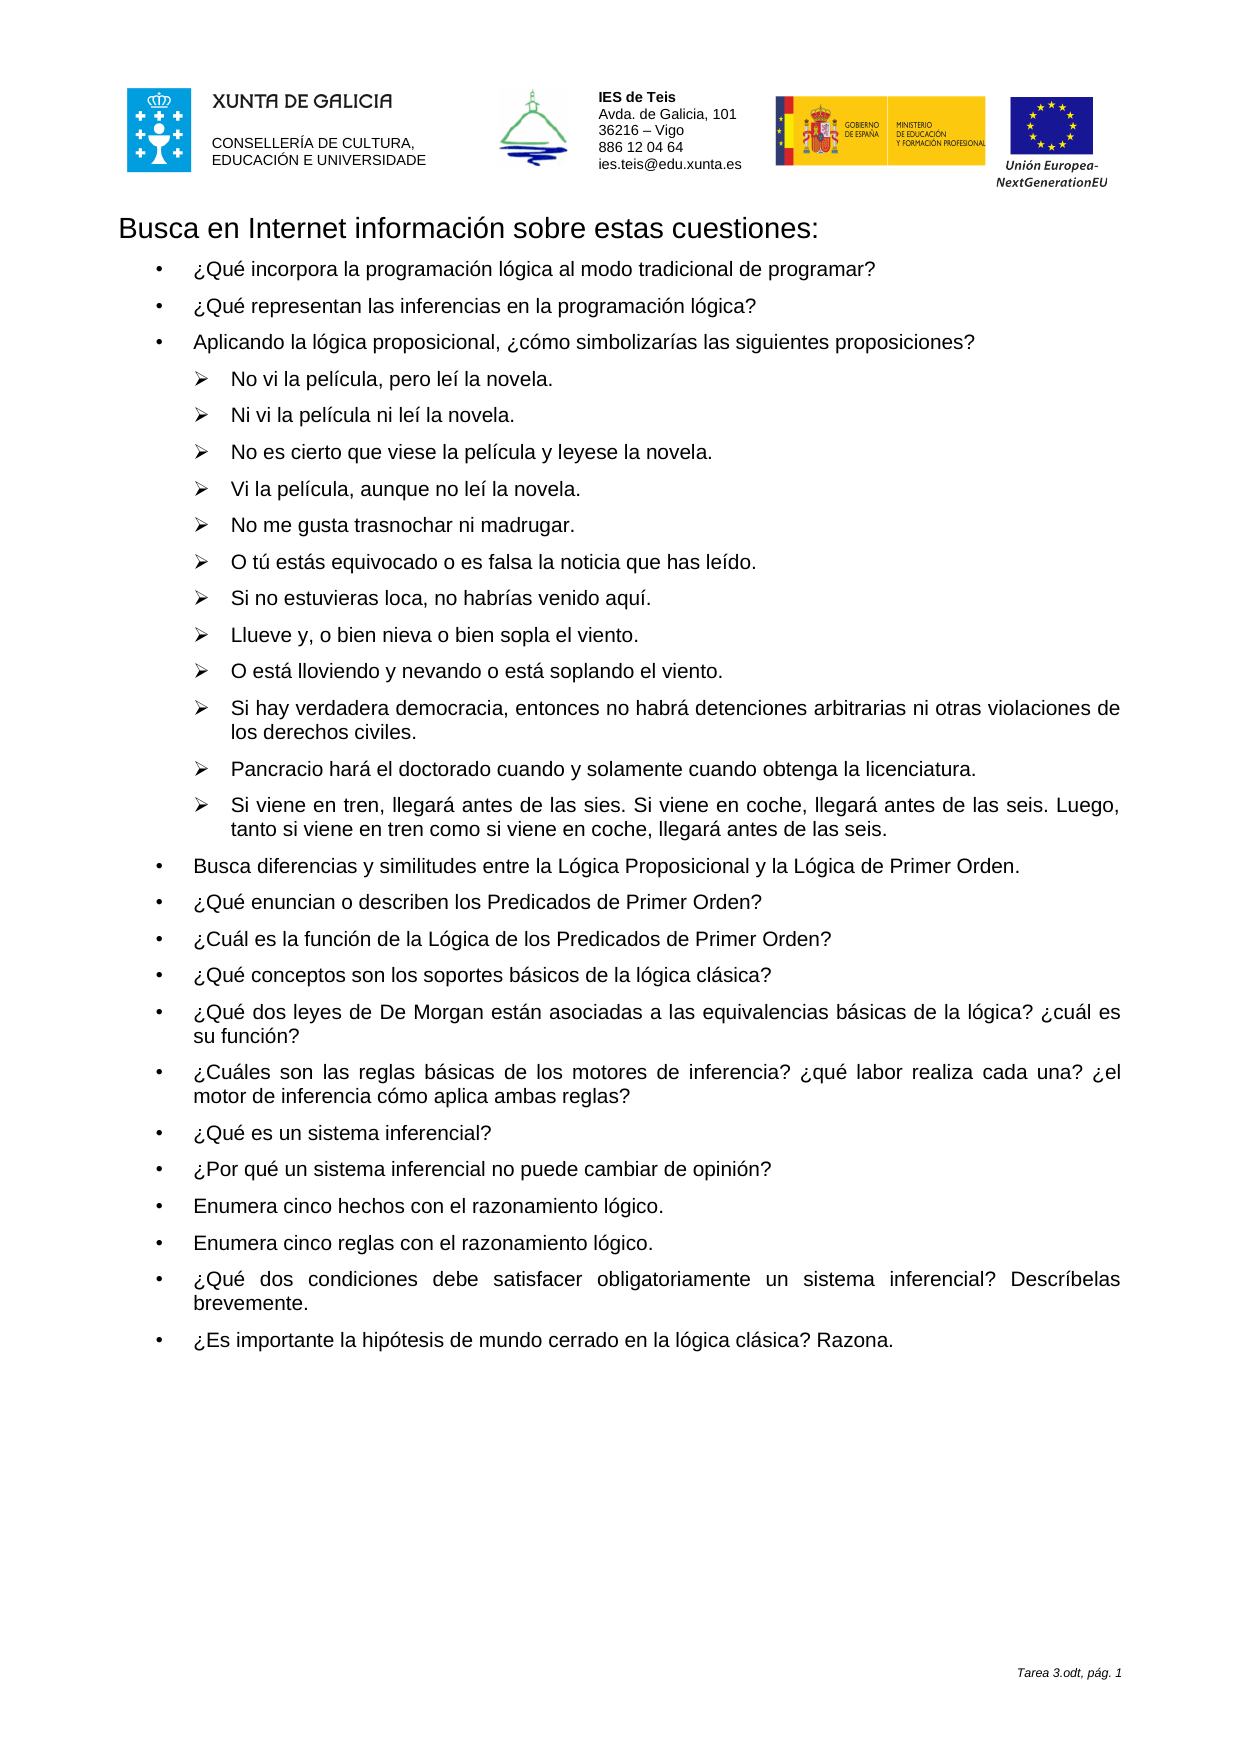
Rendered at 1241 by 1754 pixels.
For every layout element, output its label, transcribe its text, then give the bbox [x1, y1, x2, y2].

list Si hay verdadera democracia, entonces no habrá detenciones arbitrarias ni otras violaciones de los derechos civiles. [193, 696, 1122, 744]
list ¿Cuál es la función de la Lógica de los Predicados de Primer Orden? [156, 927, 1122, 951]
picture [996, 97, 1108, 187]
list Enumera cinco reglas con el razonamiento lógico. [156, 1230, 1122, 1254]
list Si no estuvieras loca, no habrías venido aquí. [193, 586, 1122, 610]
picture [498, 87, 569, 167]
list ¿Qué enuncian o describen los Predicados de Primer Orden? [156, 890, 1122, 914]
list Si viene en tren, llegará antes de las sies. Si viene en coche, llegará antes de las seis. Luego, tanto si viene en tren como si viene en coche, llegará antes de las seis. [193, 793, 1122, 841]
list Busca diferencias y similitudes entre la Lógica Proposicional y la Lógica de Primer Orden. [156, 853, 1122, 877]
text Busca en Internet información sobre estas cuestiones: [118, 211, 1122, 244]
picture [775, 95, 986, 166]
picture [211, 90, 401, 118]
list ¿Qué dos leyes de De Morgan están asociadas a las equivalencias básicas de la lógica? ¿cuál es su función? [156, 1000, 1122, 1048]
list O está lloviendo y nevando o está soplando el viento. [193, 659, 1122, 683]
list Llueve y, o bien nieva o bien sopla el viento. [193, 623, 1122, 647]
list ¿Qué incorpora la programación lógica al modo tradicional de programar? [156, 257, 1122, 281]
list ¿Cuáles son las reglas básicas de los motores de inferencia? ¿qué labor realiza cada una? ¿el motor de inferencia cómo aplica ambas reglas? [156, 1060, 1122, 1108]
picture [125, 86, 193, 174]
list O tú estás equivocado o es falsa la noticia que has leído. [193, 549, 1122, 574]
list ¿Por qué un sistema inferencial no puede cambiar de opinión? [156, 1157, 1122, 1181]
list ¿Qué es un sistema inferencial? [156, 1121, 1122, 1145]
list ¿Qué representan las inferencias en la programación lógica? [156, 294, 1122, 318]
list ¿Es importante la hipótesis de mundo cerrado en la lógica clásica? Razona. [156, 1327, 1122, 1352]
list No me gusta trasnochar ni madrugar. [193, 513, 1122, 537]
list Vi la película, aunque no leí la novela. [193, 476, 1122, 501]
list No vi la película, pero leí la novela. [193, 367, 1122, 391]
list ¿Qué conceptos son los soportes básicos de la lógica clásica? [156, 963, 1122, 987]
list Aplicando la lógica proposicional, ¿cómo simbolizarías las siguientes proposiciones? [156, 330, 1122, 354]
list ¿Qué dos condiciones debe satisfacer obligatoriamente un sistema inferencial? Descríbelas brevemente. [156, 1267, 1122, 1315]
list Enumera cinco hechos con el razonamiento lógico. [156, 1194, 1122, 1218]
list No es cierto que viese la película y leyese la novela. [193, 440, 1122, 464]
list Pancracio hará el doctorado cuando y solamente cuando obtenga la licenciatura. [193, 756, 1122, 780]
list Ni vi la película ni leí la novela. [193, 403, 1122, 427]
